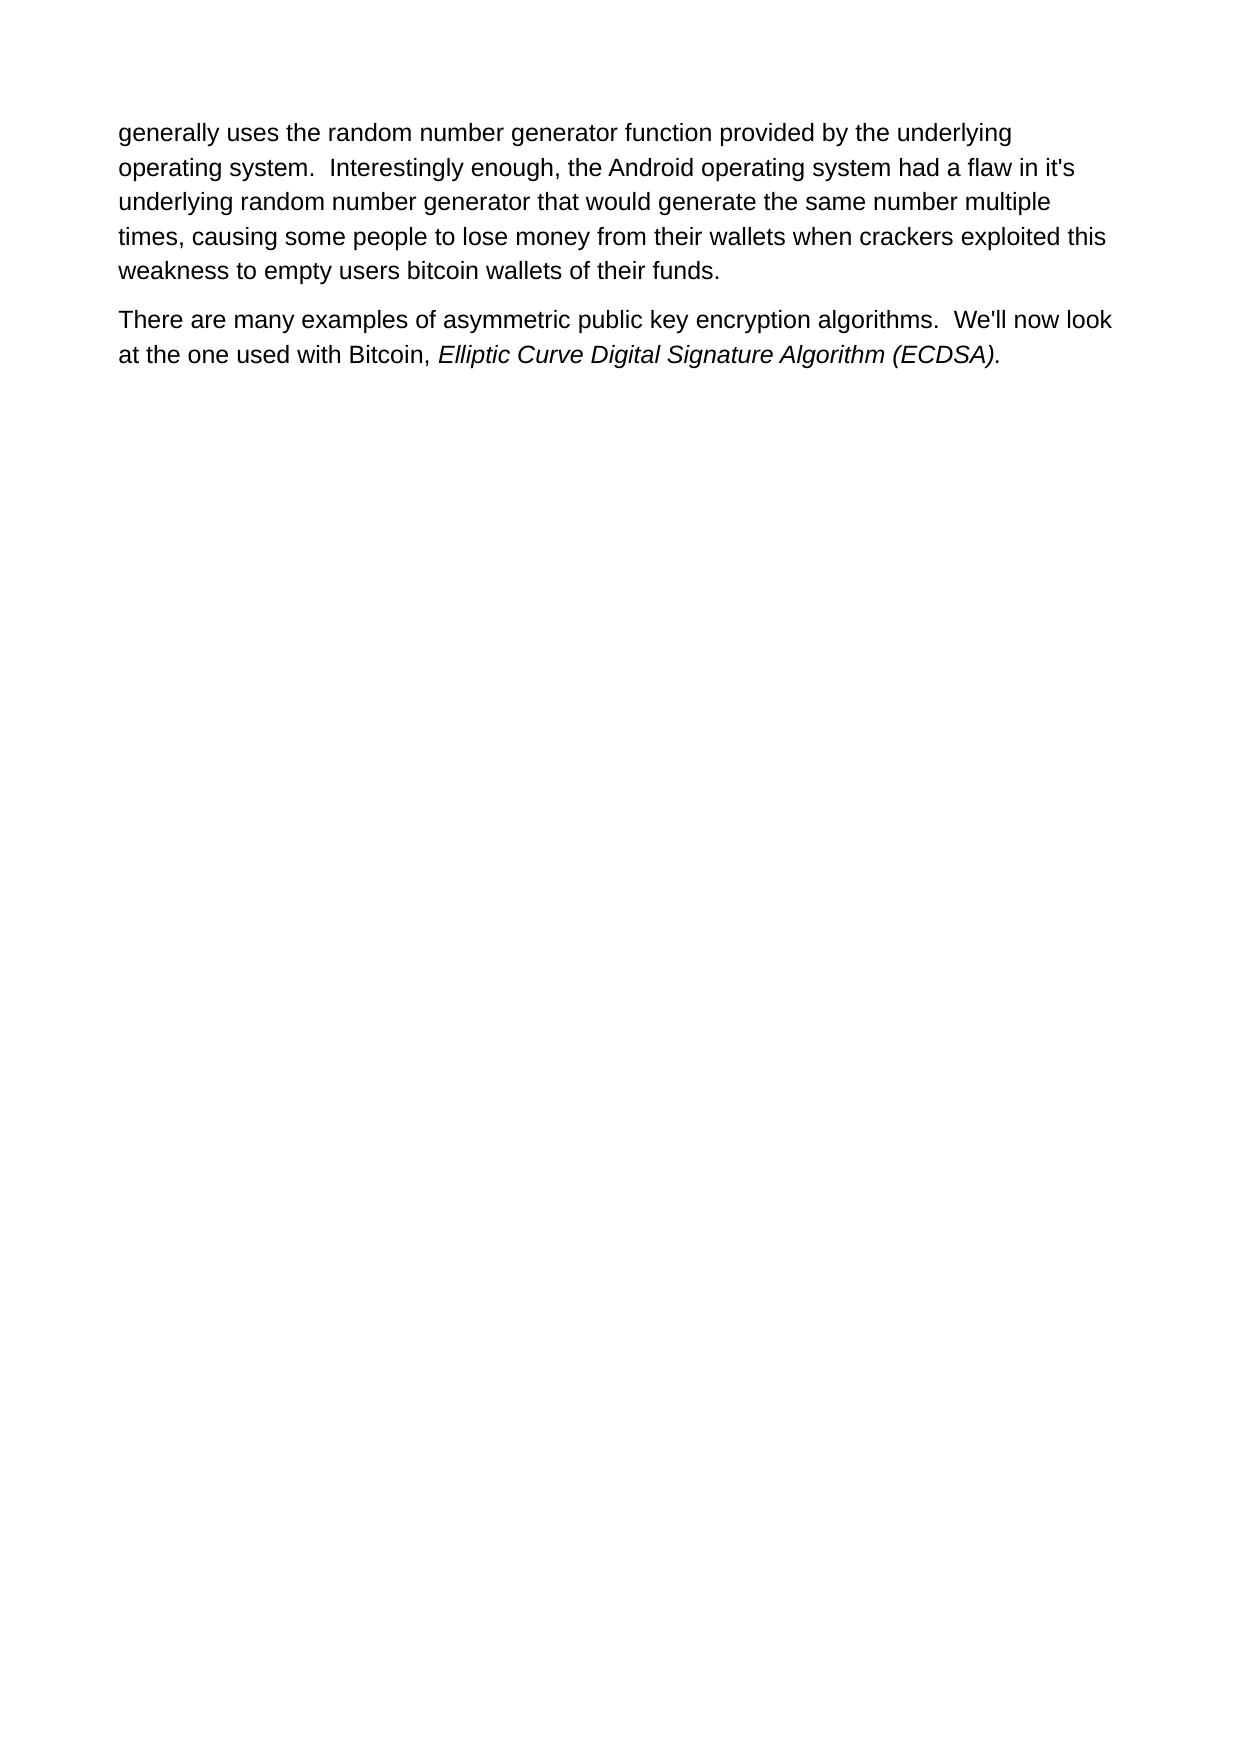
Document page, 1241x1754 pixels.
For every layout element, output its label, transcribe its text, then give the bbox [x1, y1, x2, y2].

text generally uses the random number generator function provided by the underlying operating system. Interestingly enough, the Android operating system had a flaw in it's underlying random number generator that would generate the same number multiple times, causing some people to lose money from their wallets when crackers exploited this weakness to empty users bitcoin wallets of their funds. [118, 118, 1122, 285]
text There are many examples of asymmetric public key encryption algorithms. We'll now look at the one used with Bitcoin, Elliptic Curve Digital Signature Algorithm (ECDSA). [118, 305, 1122, 368]
